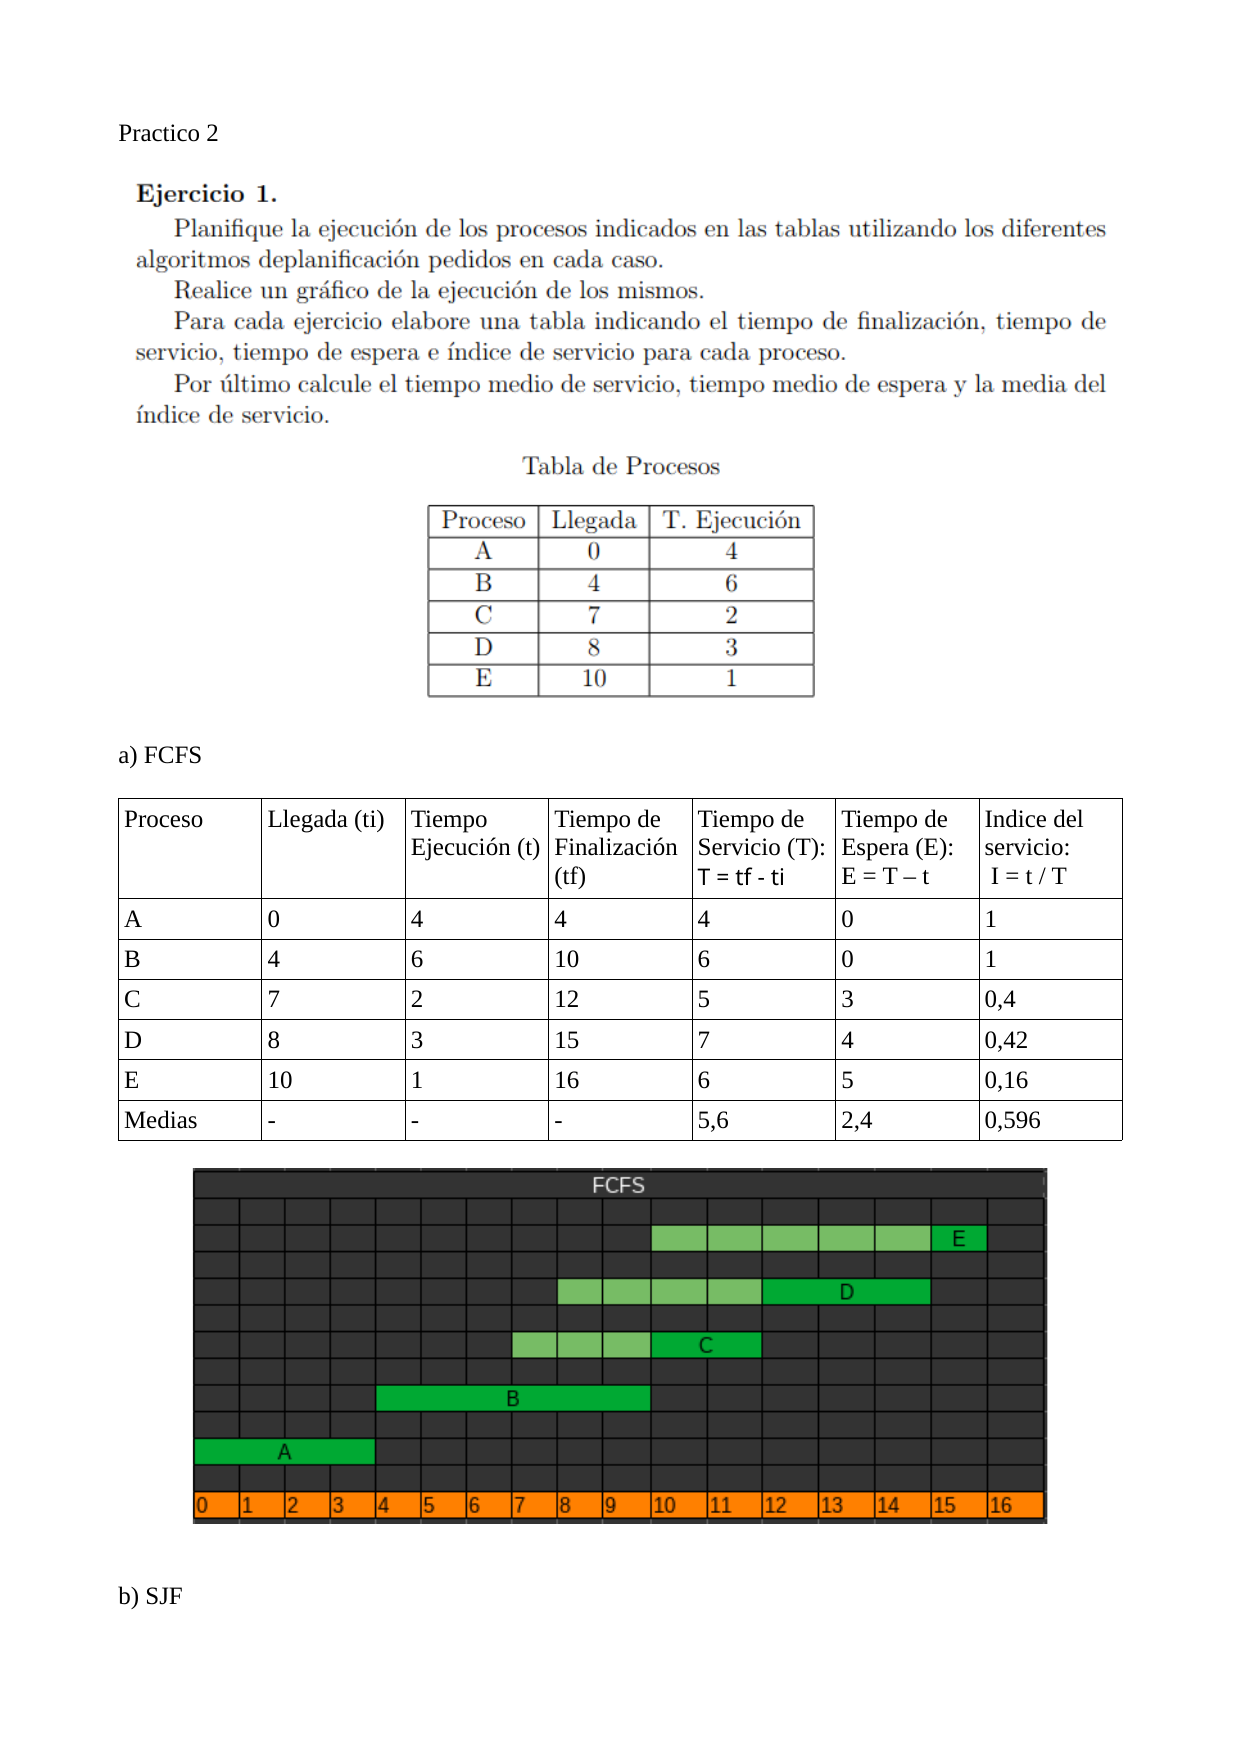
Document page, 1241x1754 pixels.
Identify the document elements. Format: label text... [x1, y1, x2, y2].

table_cell 4 [549, 899, 692, 938]
text b) SJF [118, 1581, 1122, 1610]
table_cell B [119, 940, 261, 979]
table_cell D [119, 1020, 261, 1059]
table_cell 2 [406, 980, 548, 1019]
table_cell 0,596 [980, 1101, 1122, 1140]
table_cell 6 [693, 940, 835, 979]
table_header Proceso [119, 799, 261, 898]
table_header Llegada (ti) [262, 799, 405, 898]
table_cell 15 [549, 1020, 692, 1059]
table_cell 16 [549, 1060, 692, 1100]
table_cell 4 [262, 940, 405, 979]
table_cell - [262, 1101, 405, 1140]
table_cell 7 [262, 980, 405, 1019]
table_cell 5 [693, 980, 835, 1019]
table_cell 2,4 [836, 1101, 979, 1140]
table_cell 8 [262, 1020, 405, 1059]
table_cell 5 [836, 1060, 979, 1100]
table_cell 10 [262, 1060, 405, 1100]
table_cell 4 [693, 899, 835, 938]
table_cell 0,16 [980, 1060, 1122, 1100]
table_cell 12 [549, 980, 692, 1019]
table_cell 6 [406, 940, 548, 979]
table_cell 4 [406, 899, 548, 938]
table_header Tiempo Ejecución (t) [406, 799, 548, 898]
table_cell E [119, 1060, 261, 1100]
picture [192, 1168, 1048, 1524]
table_cell Medias [119, 1101, 261, 1140]
table_cell 3 [406, 1020, 548, 1059]
table_cell A [119, 899, 261, 938]
table_cell - [549, 1101, 692, 1140]
table_cell 10 [549, 940, 692, 979]
table_cell 4 [836, 1020, 979, 1059]
table_header Tiempo de Servicio (T): T = tf - ti [693, 799, 835, 898]
text a) FCFS [118, 740, 1122, 769]
table_cell 6 [693, 1060, 835, 1100]
table_cell 0,4 [980, 980, 1122, 1019]
table_cell 0 [836, 899, 979, 938]
text Practico 2 [118, 118, 1122, 147]
table_cell - [406, 1101, 548, 1140]
table_cell 3 [836, 980, 979, 1019]
table_cell 1 [980, 940, 1122, 979]
picture [118, 175, 1123, 712]
table_header Tiempo de Finalización (tf) [549, 799, 692, 898]
table_header Indice del servicio: I = t / T [980, 799, 1122, 898]
table_cell 5,6 [693, 1101, 835, 1140]
table_cell 0,42 [980, 1020, 1122, 1059]
table_cell 7 [693, 1020, 835, 1059]
table_cell 1 [980, 899, 1122, 938]
table_cell 0 [262, 899, 405, 938]
table_cell 0 [836, 940, 979, 979]
table_header Tiempo de Espera (E): E = T – t [836, 799, 979, 898]
table_cell 1 [406, 1060, 548, 1100]
table_cell C [119, 980, 261, 1019]
